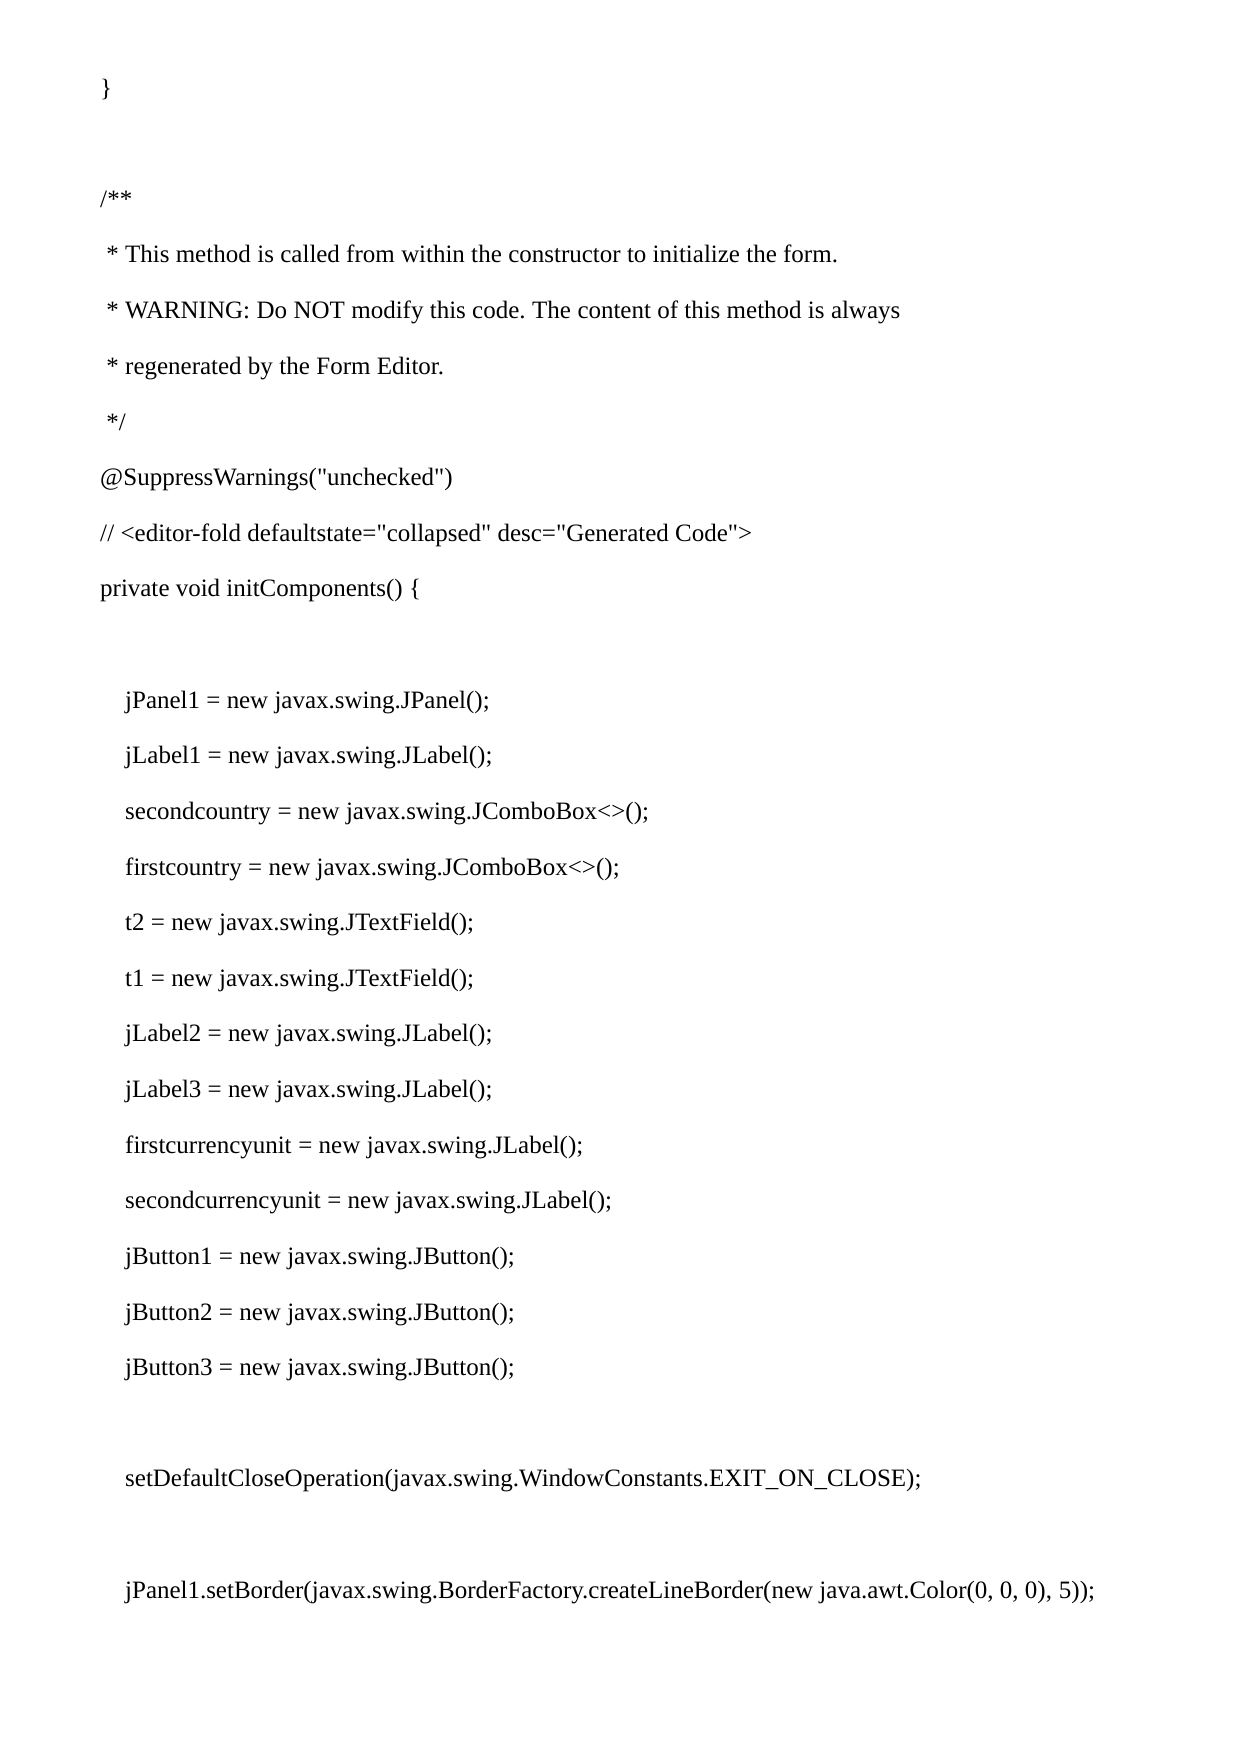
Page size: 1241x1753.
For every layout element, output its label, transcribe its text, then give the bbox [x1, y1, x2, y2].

text / [119, 408, 151, 436]
text jLabel1 = new javax.swing.JLabel(); [125, 742, 517, 769]
text * [106, 352, 144, 380]
text jPanel1.setBorder(javax.swing.BorderFactory.createLineBorder(new java.awt.Color(0, 0, 0), 5)); [125, 1576, 1121, 1604]
text @ [100, 463, 123, 491]
text firstcurrencyunit = new javax.swing.JLabel(); [125, 1131, 637, 1159]
text / <editor-fold defaultstate="collapsed" desc="Generated Code"> [107, 519, 777, 547]
text secondcountry = new javax.swing.JComboBox<>(); [125, 797, 673, 825]
text SuppressWarnings("unchecked") [123, 463, 479, 491]
text regenerated by the Form Editor. [144, 352, 927, 380]
text secondcurrencyunit = new javax.swing.JLabel(); [125, 1187, 637, 1214]
text jButton3 = new javax.swing.JButton(); [125, 1353, 637, 1381]
text * [106, 241, 125, 268]
text jLabel3 = new javax.swing.JLabel(); [125, 1075, 517, 1103]
text jLabel2 = new javax.swing.JLabel(); [125, 1020, 517, 1047]
text This method is called from within the constructor to initialize the form. [125, 241, 927, 268]
text * [106, 408, 119, 436]
text firstcountry = new javax.swing.JComboBox<>(); [125, 853, 673, 881]
text / [100, 185, 107, 213]
text jButton2 = new javax.swing.JButton(); [125, 1298, 637, 1326]
text jPanel1 = new javax.swing.JPanel(); [125, 686, 514, 714]
text / [100, 519, 107, 547]
text WARNING: Do NOT modify this code. The content of this method is always [144, 297, 927, 324]
text jButton1 = new javax.swing.JButton(); [125, 1242, 637, 1270]
text t1 = new javax.swing.JTextField(); [125, 964, 500, 992]
text * [106, 297, 144, 324]
text } [100, 74, 137, 102]
text ** [107, 185, 157, 213]
text private void initComponents() { [100, 575, 446, 602]
text t2 = new javax.swing.JTextField(); [125, 908, 673, 936]
text setDefaultCloseOperation(javax.swing.WindowConstants.EXIT_ON_CLOSE); [125, 1465, 948, 1492]
